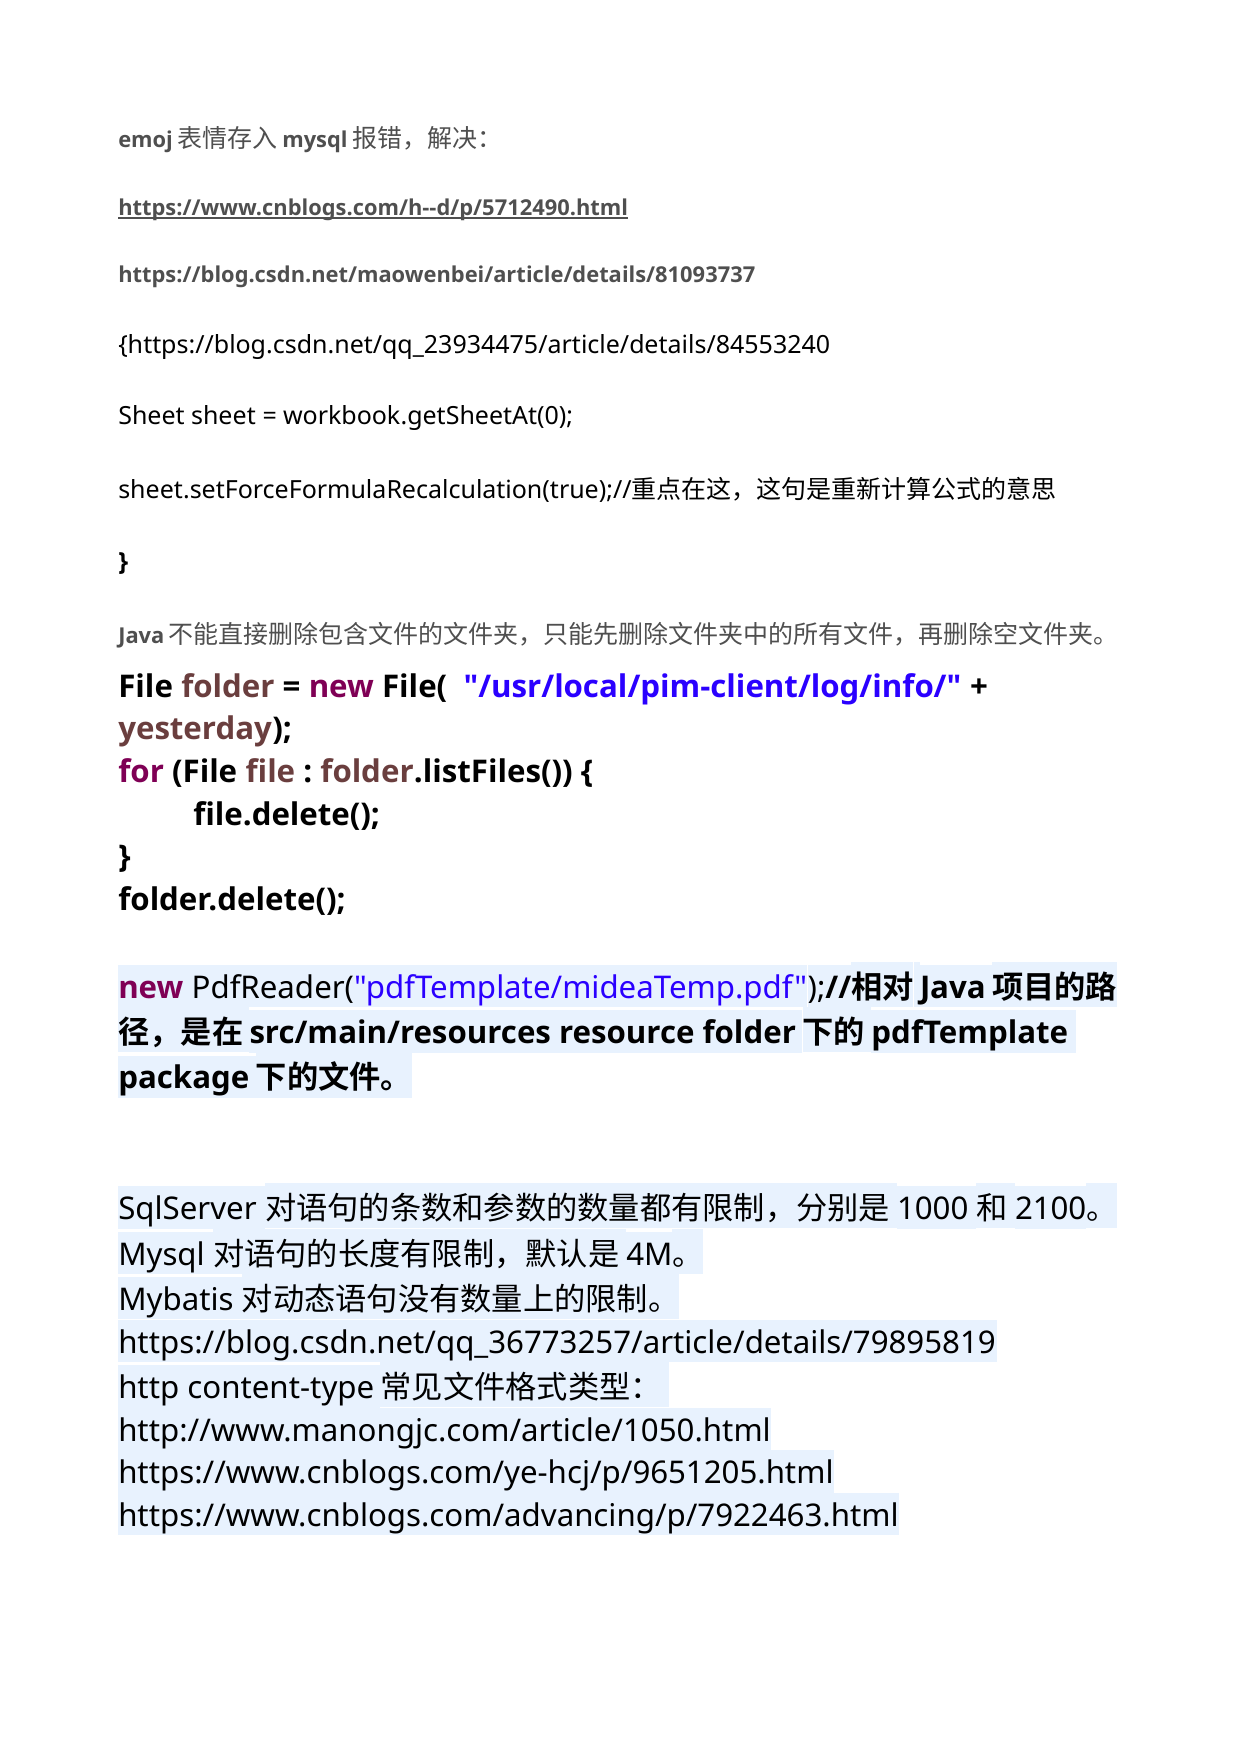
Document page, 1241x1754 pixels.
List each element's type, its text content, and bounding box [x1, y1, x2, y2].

subtitle Sheet sheet = workbook.getSheetAt(0); [118, 398, 1122, 432]
text https://www.cnblogs.com/ye-hcj/p/9651205.html [118, 1450, 1122, 1493]
text new PdfReader("pdfTemplate/mideaTemp.pdf");//相对Java项目的路径，是在src/main/resources resource folder下的pdfTemplate package下的文件。 [118, 962, 1122, 1098]
text SqlServer 对语句的条数和参数的数量都有限制，分别是 1000 和 2100。 [118, 1183, 1122, 1229]
subtitle https://www.cnblogs.com/h--d/p/5712490.html [118, 192, 1122, 222]
subtitle sheet.setForceFormulaRecalculation(true);//重点在这，这句是重新计算公式的意思 [118, 469, 1122, 506]
text https://blog.csdn.net/qq_36773257/article/details/79895819 [118, 1319, 1122, 1362]
text for (File file : folder.listFiles()) { [118, 749, 1122, 791]
text } [118, 834, 1122, 877]
text file.delete(); [118, 791, 1122, 834]
subtitle https://blog.csdn.net/maowenbei/article/details/81093737 [118, 259, 1122, 289]
text https://www.cnblogs.com/advancing/p/7922463.html [118, 1493, 1122, 1535]
subtitle Java不能直接删除包含文件的文件夹，只能先删除文件夹中的所有文件，再删除空文件夹。 [118, 615, 1122, 651]
subtitle } [118, 543, 1122, 577]
subtitle {https://blog.csdn.net/qq_23934475/article/details/84553240 [118, 326, 1122, 361]
text folder.delete(); [118, 877, 1122, 919]
text http content-type常见文件格式类型： http://www.manongjc.com/article/1050.html [118, 1362, 1122, 1450]
text File folder = new File( "/usr/local/pim-client/log/info/" + yesterday); [118, 664, 1122, 749]
subtitle emoj表情存入mysql报错，解决： [118, 118, 1122, 154]
text Mysql 对语句的长度有限制，默认是 4M。 [118, 1229, 1122, 1274]
text Mybatis 对动态语句没有数量上的限制。 [118, 1274, 1122, 1319]
